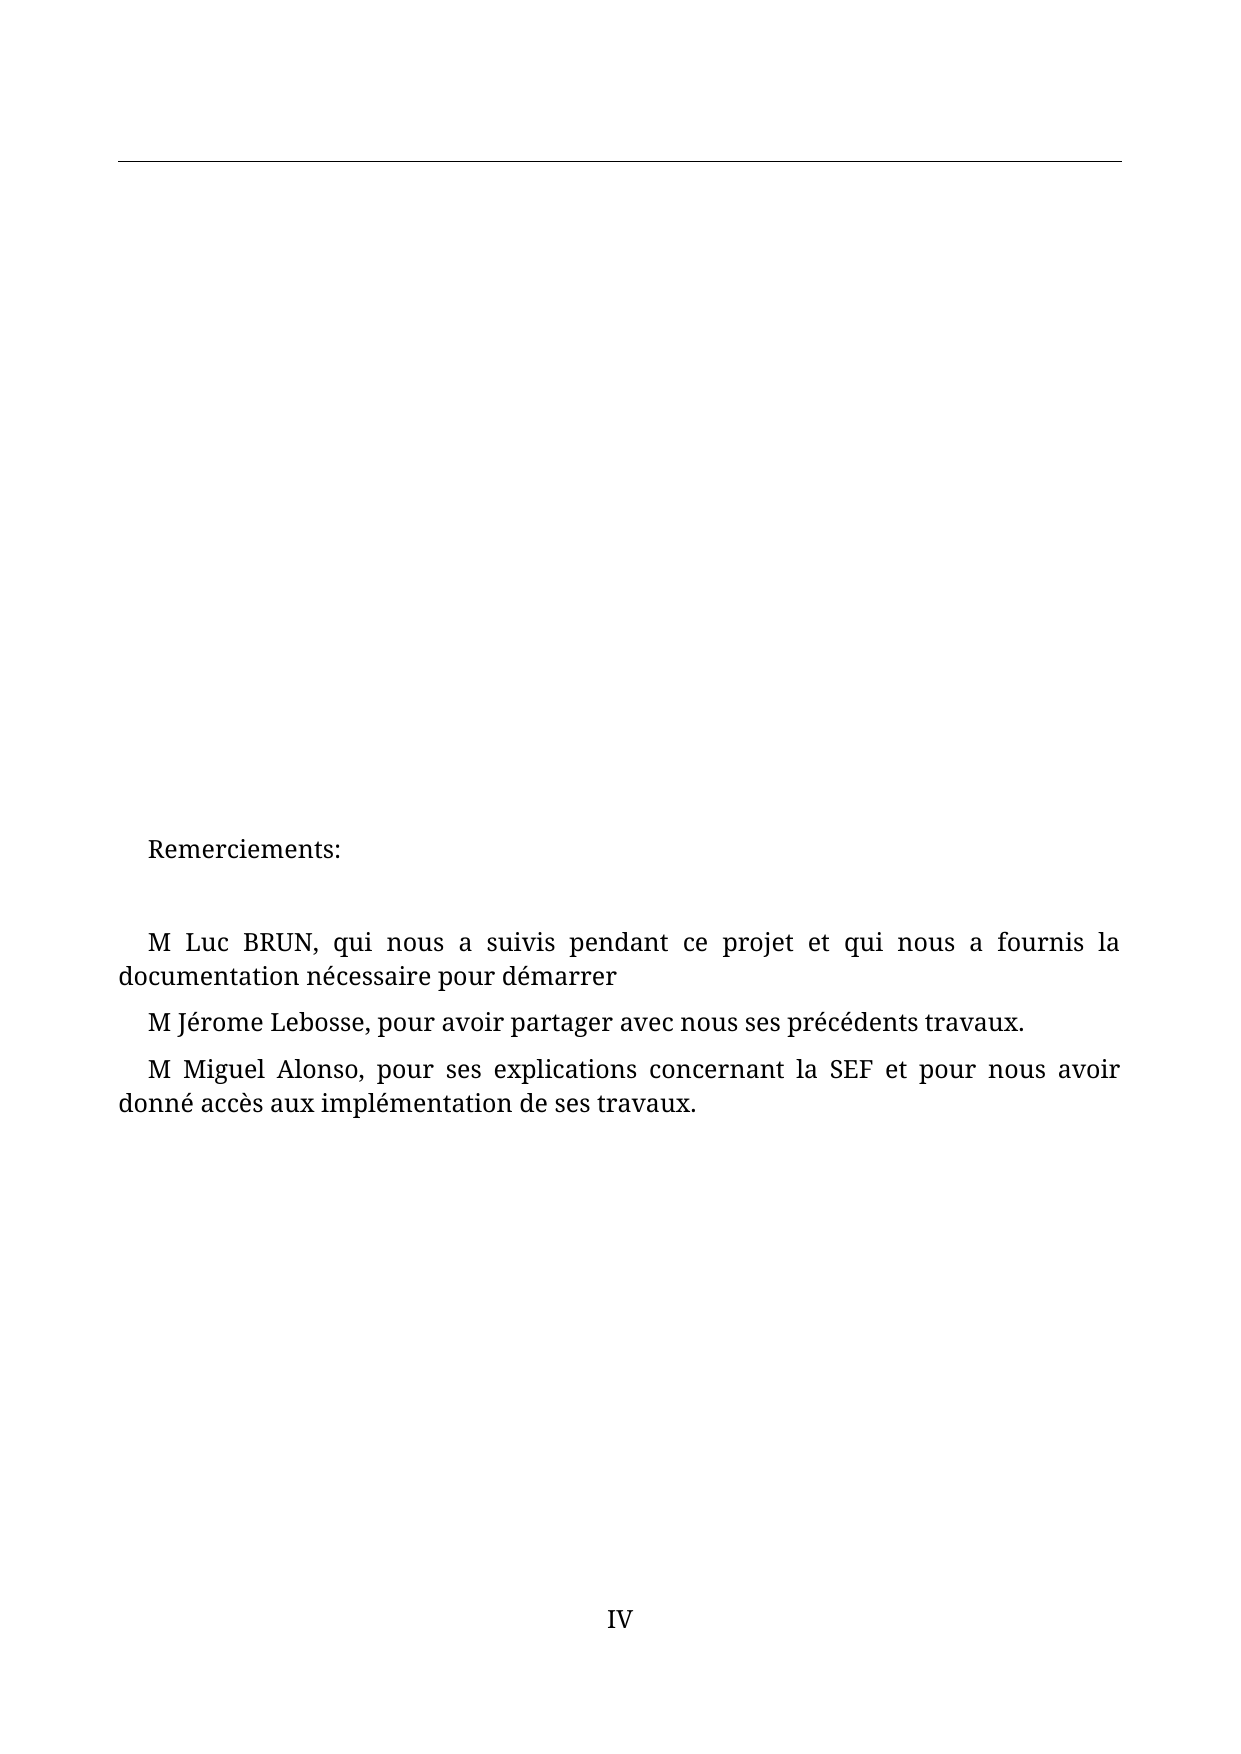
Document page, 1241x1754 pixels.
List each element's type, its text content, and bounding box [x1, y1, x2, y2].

text Remerciements: [118, 832, 1122, 866]
text M Luc BRUN, qui nous a suivis pendant ce projet et qui nous a fournis la documentation nécessaire pour démarrer [118, 925, 1122, 993]
text M Miguel Alonso, pour ses explications concernant la SEF et pour nous avoir donné accès aux implémentation de ses travaux. [118, 1052, 1122, 1119]
text M Jérome Lebosse, pour avoir partager avec nous ses précédents travaux. [118, 1005, 1122, 1039]
